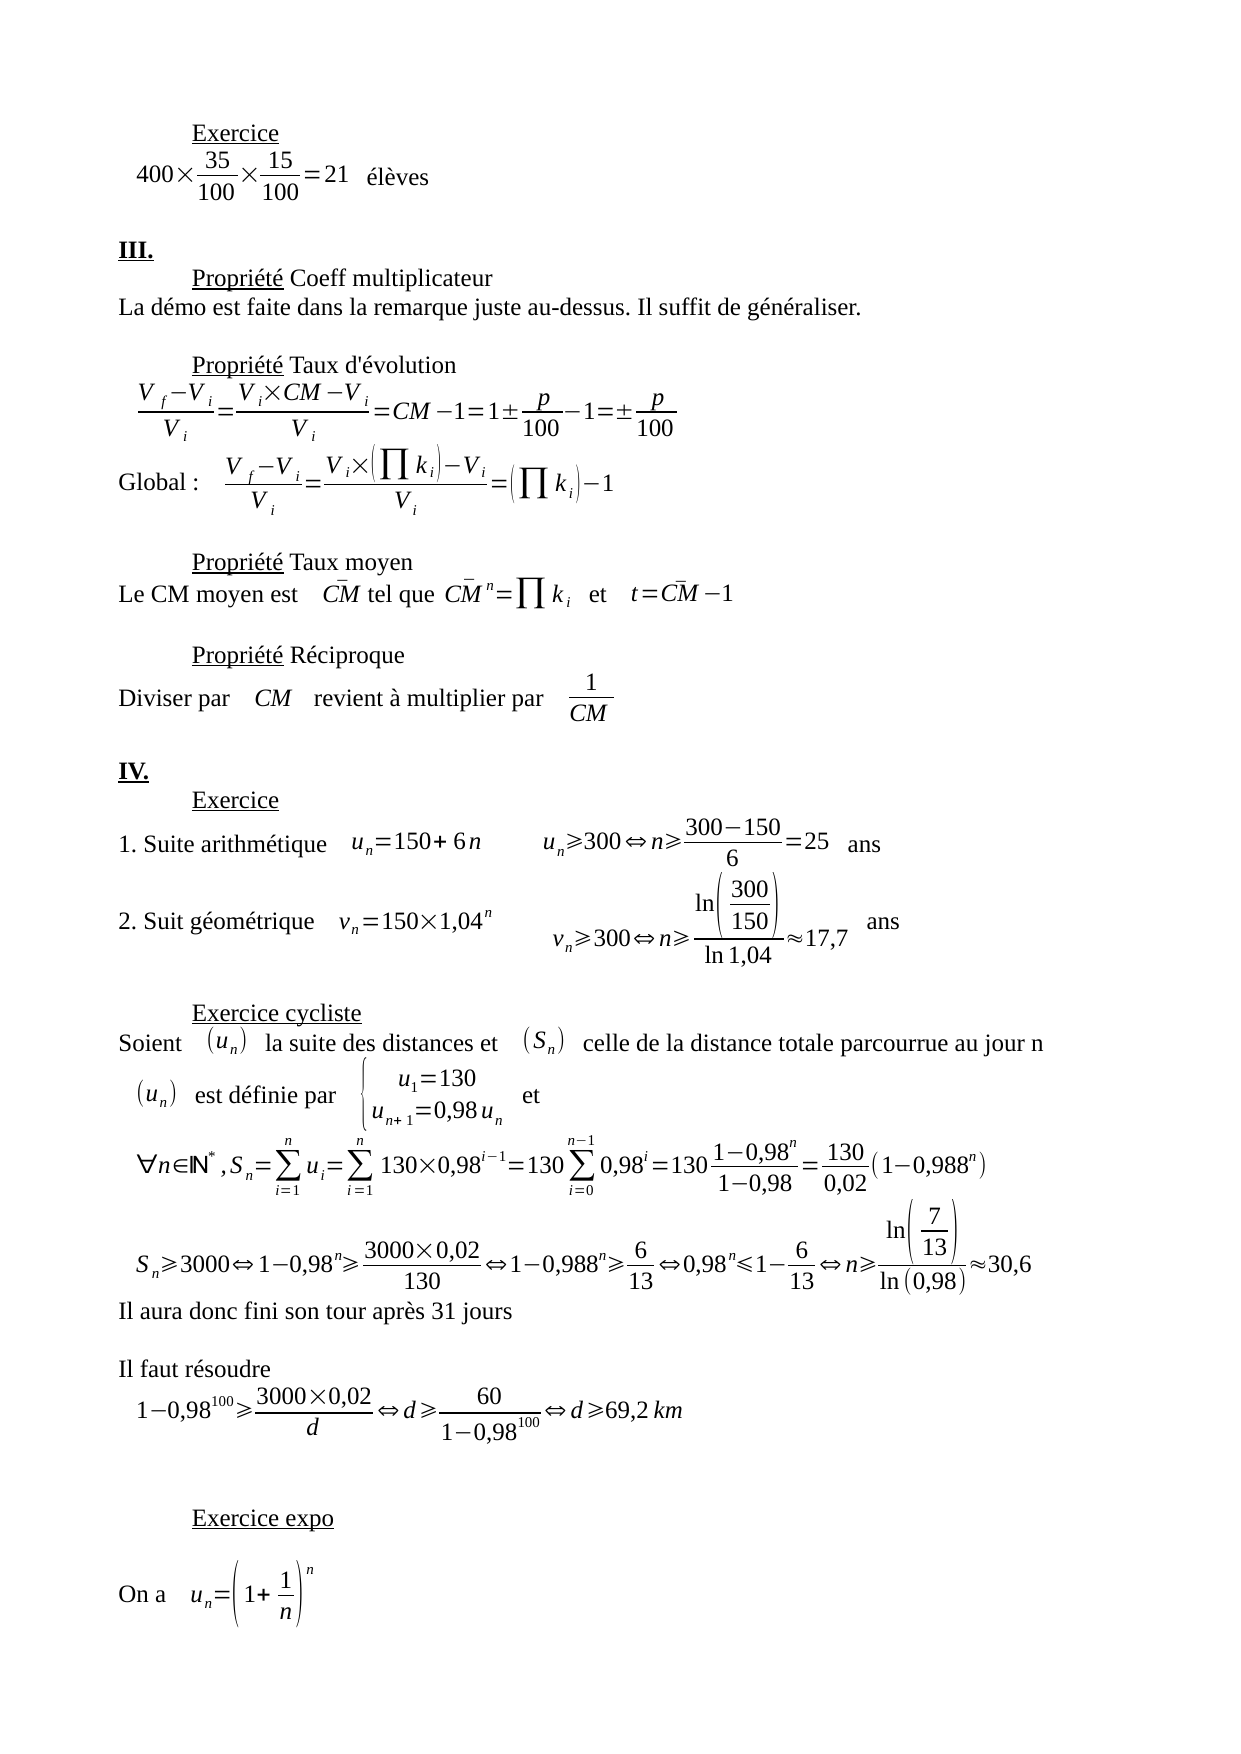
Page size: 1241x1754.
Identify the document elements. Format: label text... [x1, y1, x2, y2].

text On a [118, 1560, 1122, 1628]
text Propriété Taux moyen [118, 547, 1122, 576]
text Global : [118, 445, 1122, 518]
text Exercice expo [118, 1503, 1122, 1531]
text Exercice [118, 785, 1122, 814]
text 2. Suit géométrique ans [118, 873, 1122, 969]
text élèves [118, 147, 1122, 206]
text Exercice cycliste [118, 998, 1122, 1026]
text Propriété Coeff multiplicateur [118, 263, 1122, 292]
text Soient la suite des distances et celle de la distance totale parcourrue au jour n [118, 1026, 1122, 1058]
text Le CM moyen est et [118, 576, 1122, 611]
text Exercice [118, 118, 1122, 147]
text Propriété Taux d'évolution [118, 350, 1122, 378]
text 1. Suite arithmétique ans [118, 814, 1122, 873]
text IV. [118, 756, 1122, 785]
text est définie par et [118, 1058, 1122, 1199]
text Diviser par revient à multiplier par [118, 668, 1122, 727]
text Il aura donc fini son tour après 31 jours [118, 1296, 1122, 1325]
text Il faut résoudre [118, 1354, 1122, 1382]
text La démo est faite dans la remarque juste au-dessus. Il suffit de généraliser. [118, 292, 1122, 321]
text Propriété Réciproque [118, 640, 1122, 668]
text III. [118, 235, 1122, 263]
